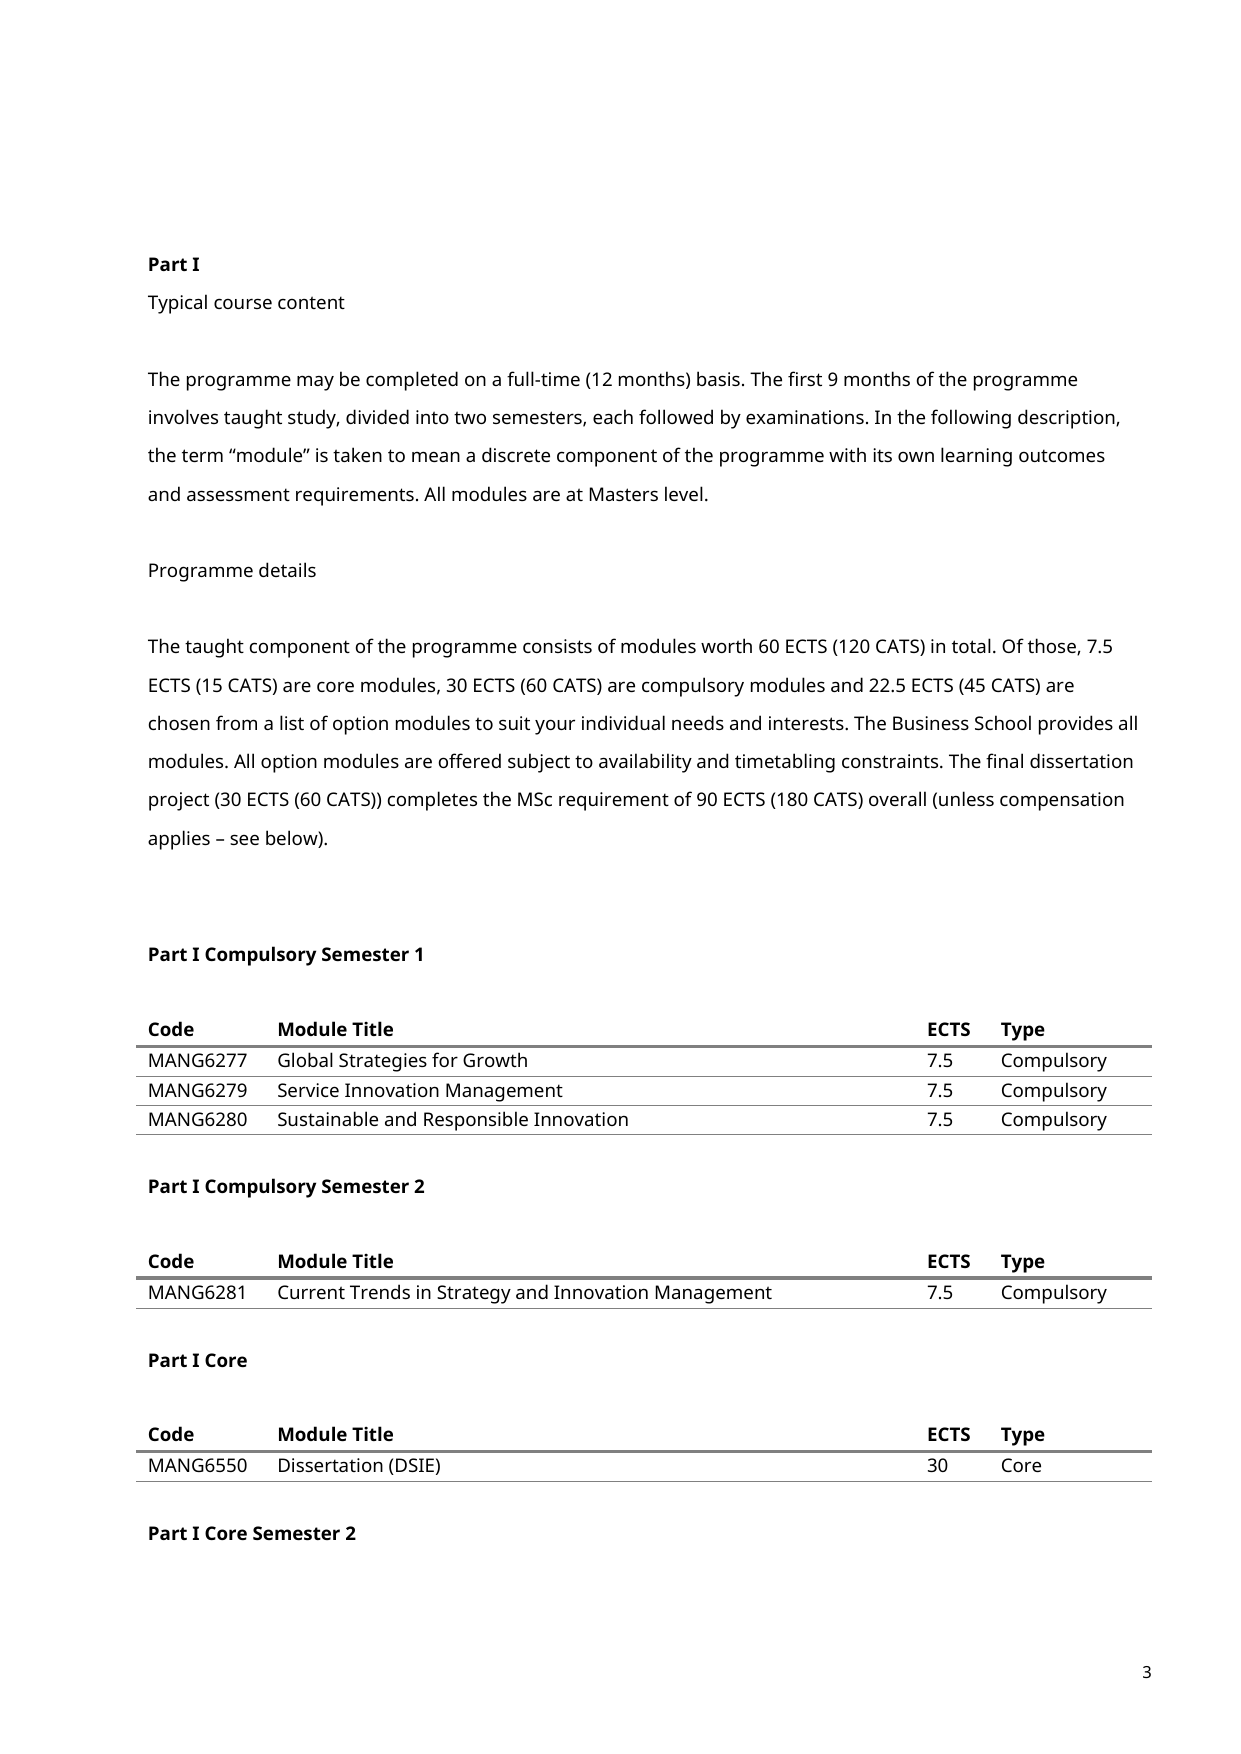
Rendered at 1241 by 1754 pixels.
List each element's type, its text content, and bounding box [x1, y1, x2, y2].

table_cell Code [136, 1248, 266, 1276]
table_cell MANG6281 [136, 1280, 266, 1308]
table_cell Code [136, 1421, 266, 1450]
table_cell Type [989, 1421, 1152, 1450]
table_cell Compulsory [989, 1048, 1152, 1076]
table_cell Module Title [266, 1248, 916, 1276]
table_cell Type [989, 1016, 1152, 1044]
table_cell Type [989, 1248, 1152, 1276]
table_cell 7.5 [916, 1106, 989, 1134]
table_cell Current Trends in Strategy and Innovation Management [266, 1280, 916, 1308]
table_cell Compulsory [989, 1280, 1152, 1308]
table_cell 30 [916, 1453, 989, 1481]
table_cell Code [136, 1016, 266, 1044]
table_cell MANG6280 [136, 1106, 266, 1134]
table_cell Compulsory [989, 1106, 1152, 1134]
table_header Part I Typical course content The programme may be completed on a full-time (12 months) basis. The first 9 months of the programme involves taught study, divided into two semesters, each followed by examinations. In the following description, the term “module” is taken to mean a discrete component of the programme with its own learning outcomes and assessment requirements. All modules are at Masters level. Programme details The taught component of the programme consists of modules worth 60 ECTS (120 CATS) in total. Of those, 7.5 ECTS (15 CATS) are core modules, 30 ECTS (60 CATS) are compulsory modules and 22.5 ECTS (45 CATS) are chosen from a list of option modules to suit your individual needs and interests. The Business School provides all modules. All option modules are offered subject to availability and timetabling constraints. The final dissertation project (30 ECTS (60 CATS)) completes the MSc requirement of 90 ECTS (180 CATS) overall (unless compensation applies – see below). [136, 137, 1152, 903]
table_cell 7.5 [916, 1048, 989, 1076]
table_cell ECTS [916, 1421, 989, 1450]
table_cell MANG6277 [136, 1048, 266, 1076]
table_cell Part I Compulsory Semester 2 [136, 1135, 1152, 1248]
table_cell Part I Core Semester 2 [136, 1482, 1152, 1595]
table_cell ECTS [916, 1016, 989, 1044]
table_cell Compulsory [989, 1077, 1152, 1105]
table_cell Part I Compulsory Semester 1 [136, 904, 1152, 1016]
table_cell Dissertation (DSIE) [266, 1453, 916, 1481]
table_cell Service Innovation Management [266, 1077, 916, 1105]
table_cell Part I Core [136, 1309, 1152, 1421]
table_cell Sustainable and Responsible Innovation [266, 1106, 916, 1134]
table_cell Core [989, 1453, 1152, 1481]
table_cell 7.5 [916, 1077, 989, 1105]
table_cell 7.5 [916, 1280, 989, 1308]
table_cell MANG6550 [136, 1453, 266, 1481]
table_cell Module Title [266, 1421, 916, 1450]
table_cell Module Title [266, 1016, 916, 1044]
table_cell Global Strategies for Growth [266, 1048, 916, 1076]
table_cell MANG6279 [136, 1077, 266, 1105]
table_cell ECTS [916, 1248, 989, 1276]
